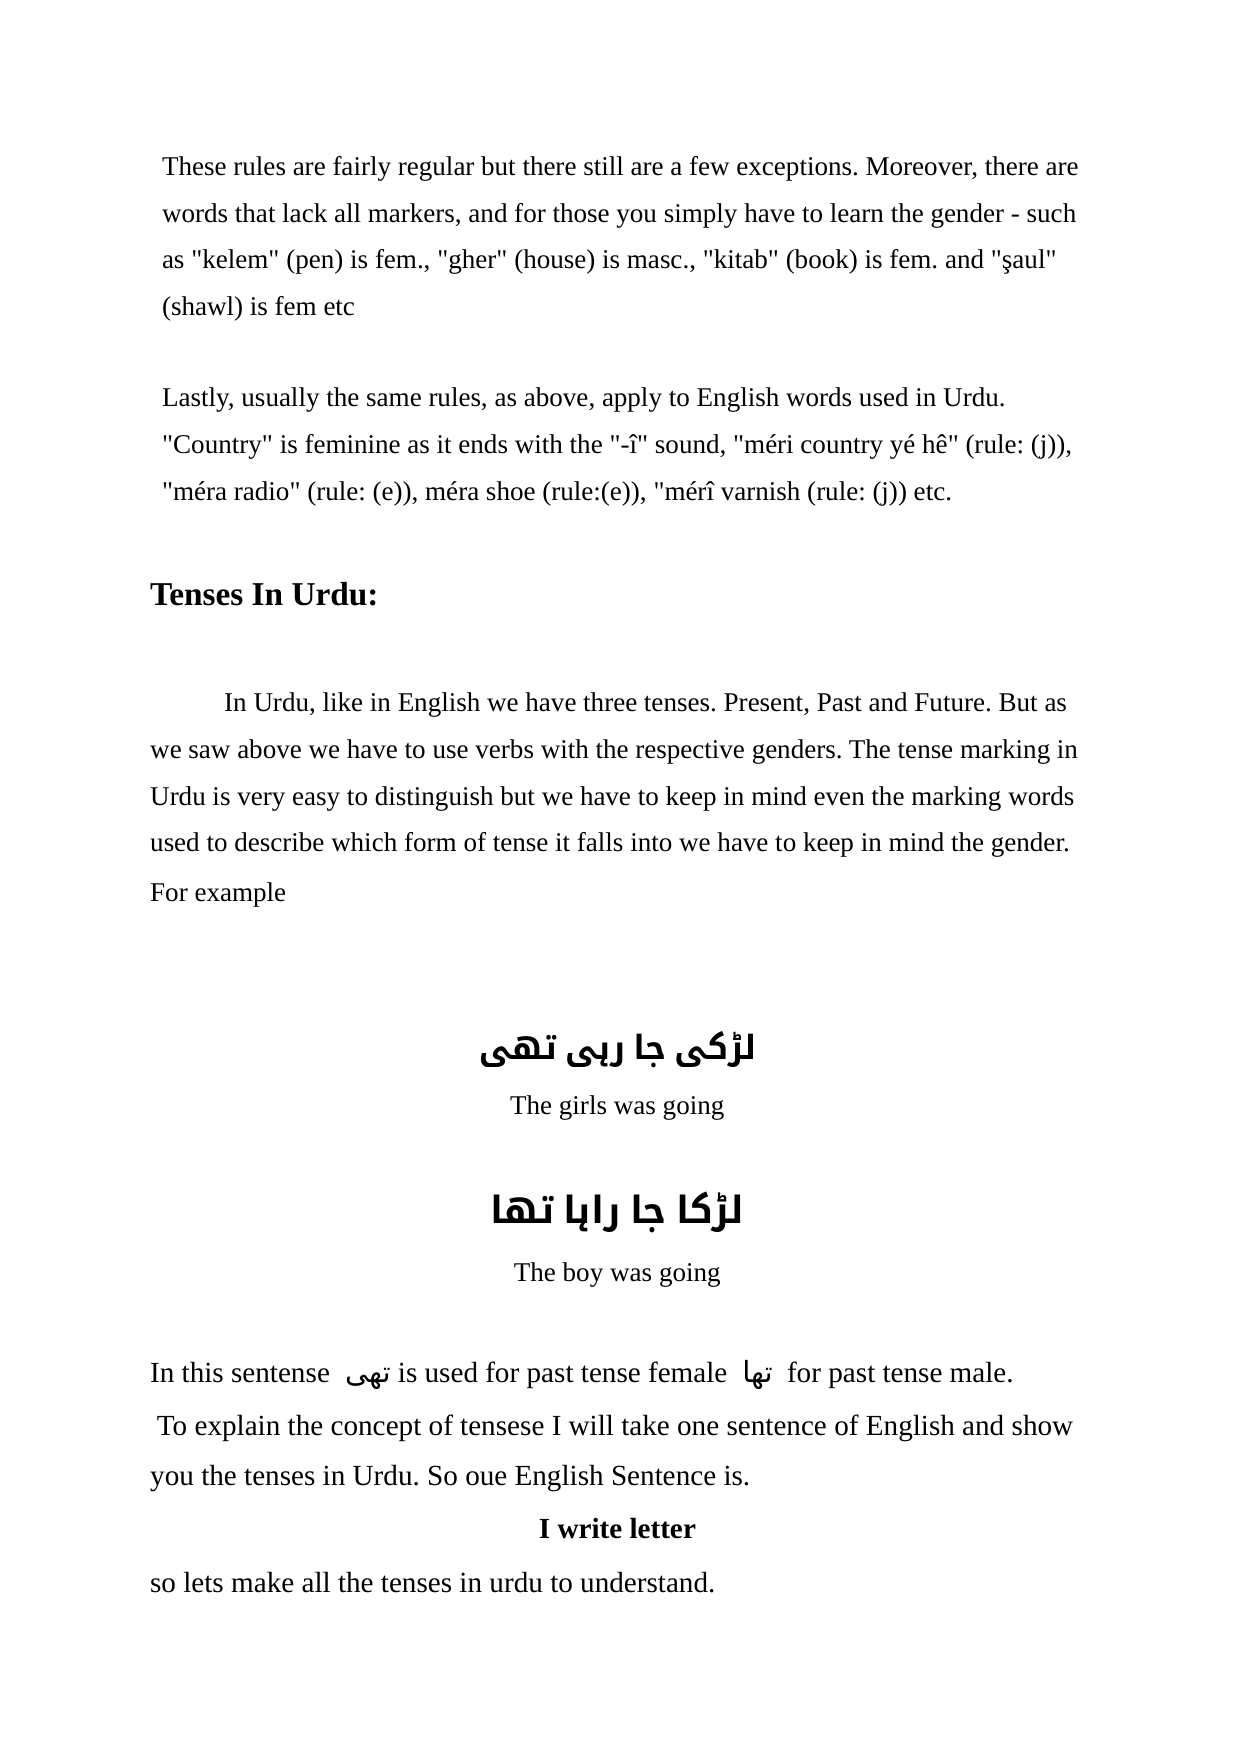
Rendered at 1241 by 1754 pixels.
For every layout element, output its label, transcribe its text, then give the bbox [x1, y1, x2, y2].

text In Urdu, like in English we have three tenses. Present, Past and Future. But as we saw above we have to use verbs with the respective genders. The tense marking in Urdu is very easy to distinguish but we have to keep in mind even the marking words used to describe which form of tense it falls into we have to keep in mind the gender. [150, 684, 1084, 858]
text Tenses In Urdu: [150, 574, 1084, 612]
text In this sentense تهی is used for past tense female تها for past tense male. [150, 1355, 1084, 1388]
text so lets make all the tenses in urdu to understand. [150, 1565, 1084, 1598]
text لڑکی جا رہی تهی [150, 1028, 1084, 1067]
text The boy was going [150, 1256, 1084, 1287]
text I write letter [150, 1512, 1084, 1545]
text لڑکا جا راہا تها [150, 1188, 1084, 1231]
text For example [150, 876, 1084, 907]
text These rules are fairly regular but there still are a few exceptions. Moreover, there are words that lack all markers, and for those you simply have to learn the gender - such as "kelem" (pen) is fem., "gher" (house) is masc., "kitab" (book) is fem. and "şaul" (shawl) is fem etc [162, 150, 1084, 364]
text The girls was going [150, 1089, 1084, 1120]
text Lastly, usually the same rules, as above, apply to English words used in Urdu. "Country" is feminine as it ends with the "-î" sound, "méri country yé hê" (rule: (j)), "méra radio" (rule: (e)), méra shoe (rule:(e)), "mérî varnish (rule: (j)) etc. [162, 382, 1084, 506]
text To explain the concept of tensese I will take one sentence of English and show you the tenses in Urdu. So oue English Sentence is. [150, 1408, 1084, 1492]
